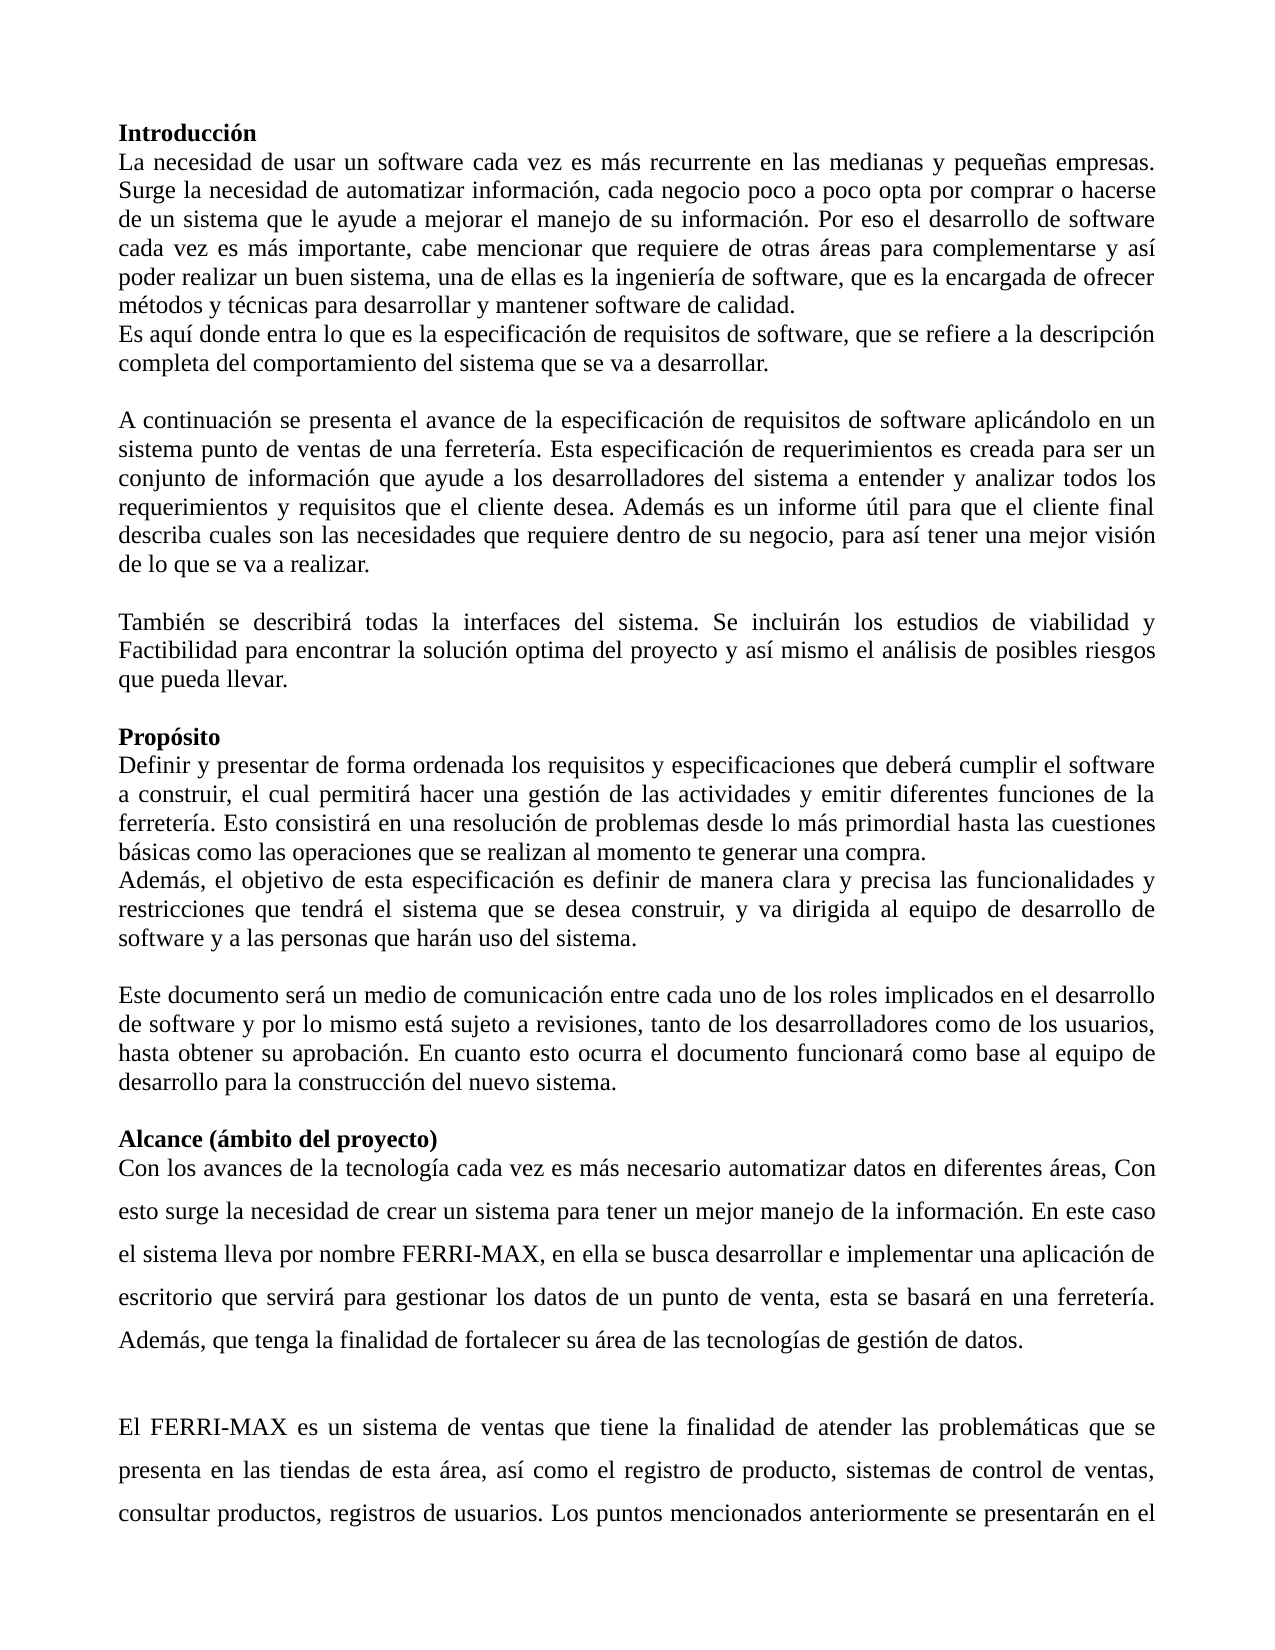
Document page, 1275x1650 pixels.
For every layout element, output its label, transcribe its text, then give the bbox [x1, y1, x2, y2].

text Con los avances de la tecnología cada vez es más necesario automatizar datos en diferentes áreas, Con esto surge la necesidad de crear un sistema para tener un mejor manejo de la información. En este caso el sistema lleva por nombre FERRI-MAX, en ella se busca desarrollar e implementar una aplicación de escritorio que servirá para gestionar los datos de un punto de venta, esta se basará en una ferretería. Además, que tenga la finalidad de fortalecer su área de las tecnologías de gestión de datos. [118, 1153, 1157, 1354]
text Definir y presentar de forma ordenada los requisitos y especificaciones que deberá cumplir el software a construir, el cual permitirá hacer una gestión de las actividades y emitir diferentes funciones de la ferretería. Esto consistirá en una resolución de problemas desde lo más primordial hasta las cuestiones básicas como las operaciones que se realizan al momento te generar una compra. [118, 751, 1157, 866]
text Este documento será un medio de comunicación entre cada uno de los roles implicados en el desarrollo de software y por lo mismo está sujeto a revisiones, tanto de los desarrolladores como de los usuarios, hasta obtener su aprobación. En cuanto esto ocurra el documento funcionará como base al equipo de desarrollo para la construcción del nuevo sistema. [118, 981, 1157, 1096]
text Además, el objetivo de esta especificación es definir de manera clara y precisa las funcionalidades y restricciones que tendrá el sistema que se desea construir, y va dirigida al equipo de desarrollo de software y a las personas que harán uso del sistema. [118, 866, 1157, 952]
text Es aquí donde entra lo que es la especificación de requisitos de software, que se refiere a la descripción completa del comportamiento del sistema que se va a desarrollar. [118, 319, 1157, 377]
text Propósito [118, 722, 1157, 751]
text El FERRI-MAX es un sistema de ventas que tiene la finalidad de atender las problemáticas que se presenta en las tiendas de esta área, así como el registro de producto, sistemas de control de ventas, consultar productos, registros de usuarios. Los puntos mencionados anteriormente se presentarán en el [118, 1412, 1157, 1527]
text Alcance (ámbito del proyecto) [118, 1124, 1157, 1153]
text A continuación se presenta el avance de la especificación de requisitos de software aplicándolo en un sistema punto de ventas de una ferretería. Esta especificación de requerimientos es creada para ser un conjunto de información que ayude a los desarrolladores del sistema a entender y analizar todos los requerimientos y requisitos que el cliente desea. Además es un informe útil para que el cliente final describa cuales son las necesidades que requiere dentro de su negocio, para así tener una mejor visión de lo que se va a realizar. [118, 406, 1157, 578]
text Introducción [118, 118, 1157, 147]
text La necesidad de usar un software cada vez es más recurrente en las medianas y pequeñas empresas. Surge la necesidad de automatizar información, cada negocio poco a poco opta por comprar o hacerse de un sistema que le ayude a mejorar el manejo de su información. Por eso el desarrollo de software cada vez es más importante, cabe mencionar que requiere de otras áreas para complementarse y así poder realizar un buen sistema, una de ellas es la ingeniería de software, que es la encargada de ofrecer métodos y técnicas para desarrollar y mantener software de calidad. [118, 147, 1157, 319]
text También se describirá todas la interfaces del sistema. Se incluirán los estudios de viabilidad y Factibilidad para encontrar la solución optima del proyecto y así mismo el análisis de posibles riesgos que pueda llevar. [118, 607, 1157, 693]
